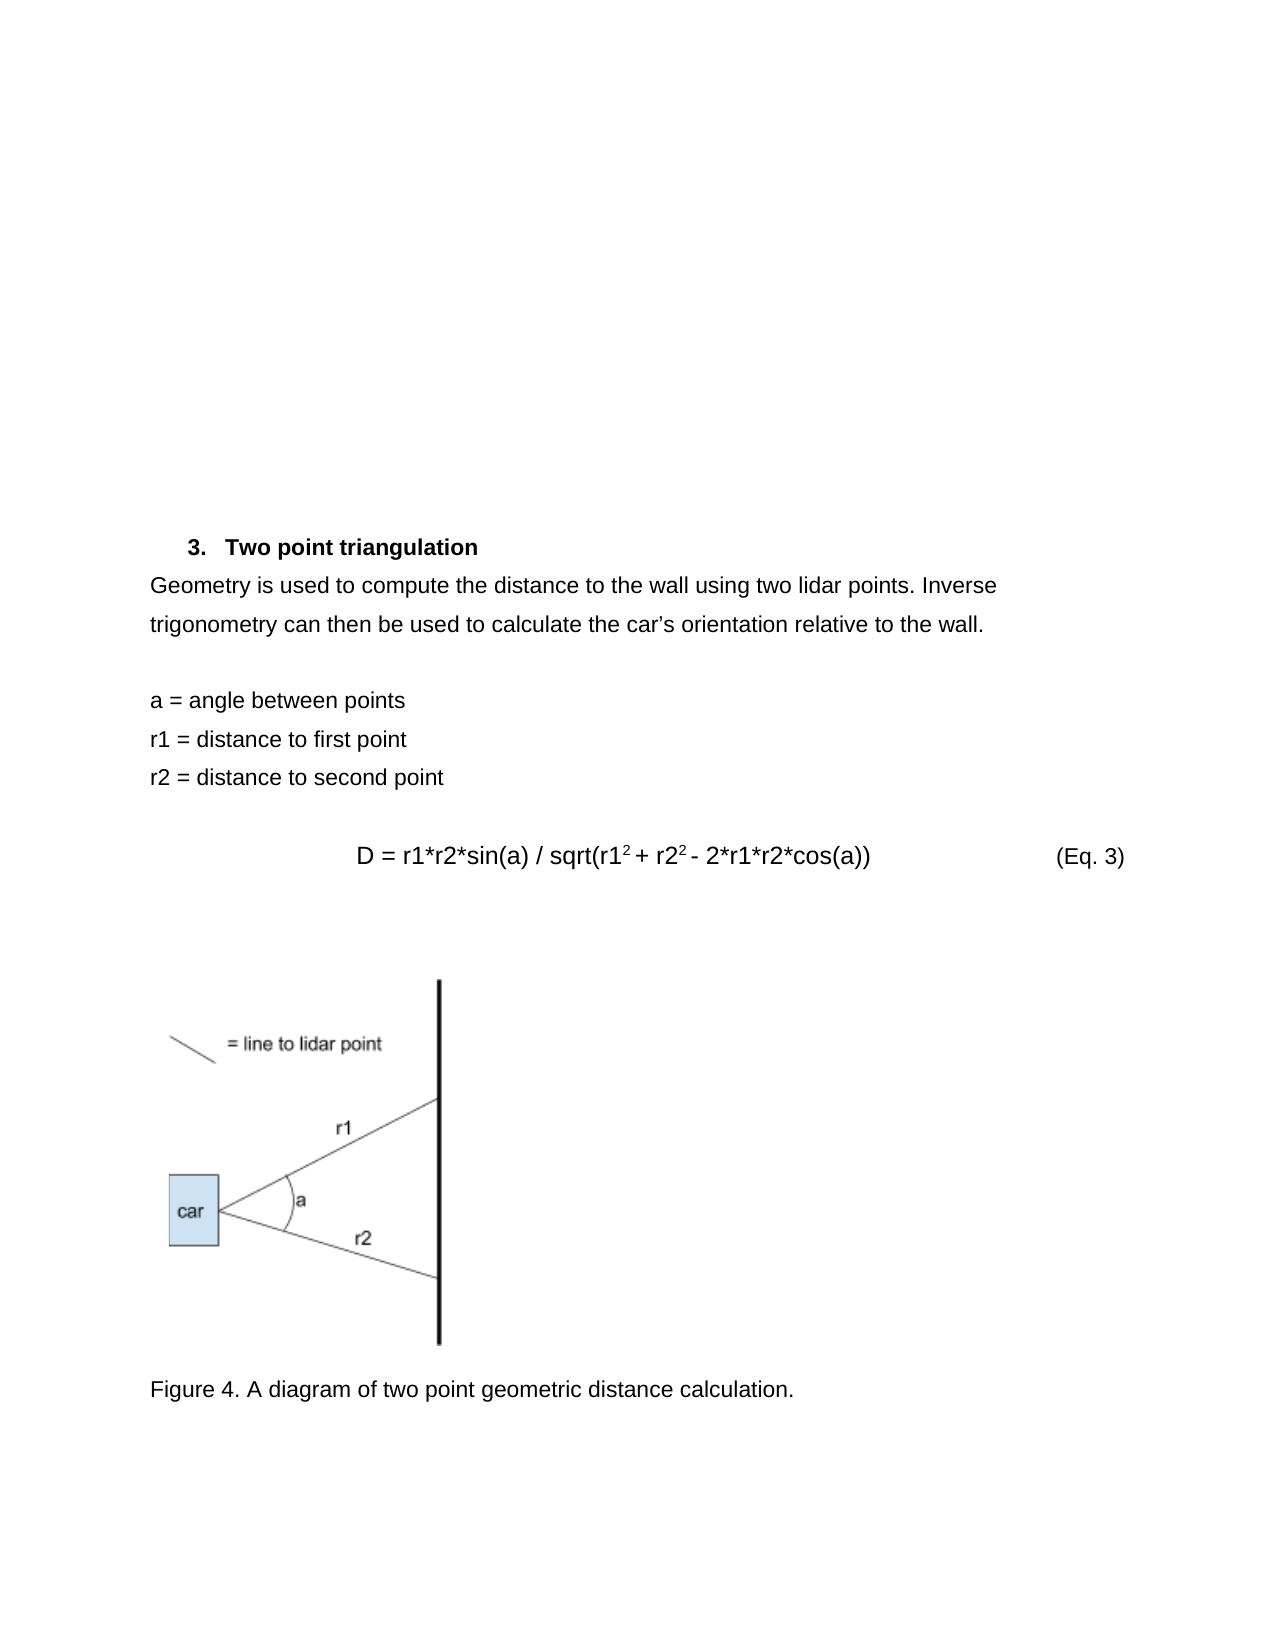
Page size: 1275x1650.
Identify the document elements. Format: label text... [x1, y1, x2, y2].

picture [168, 979, 611, 1346]
text D = r1*r2*sin(a) / sqrt(r12 + r22 - 2*r1*r2*cos(a)) (Eq. 3) [150, 842, 1125, 870]
text r1 = distance to first point [150, 727, 1125, 752]
text Figure 4. A diagram of two point geometric distance calculation. [150, 1377, 1125, 1403]
text r2 = distance to second point [150, 765, 1125, 791]
text Geometry is used to compute the distance to the wall using two lidar points. Inverse trigonometry can then be used to calculate the car’s orientation relative to the wall. [150, 573, 1125, 637]
text a = angle between points [150, 688, 1125, 714]
list Two point triangulation [187, 534, 1125, 560]
